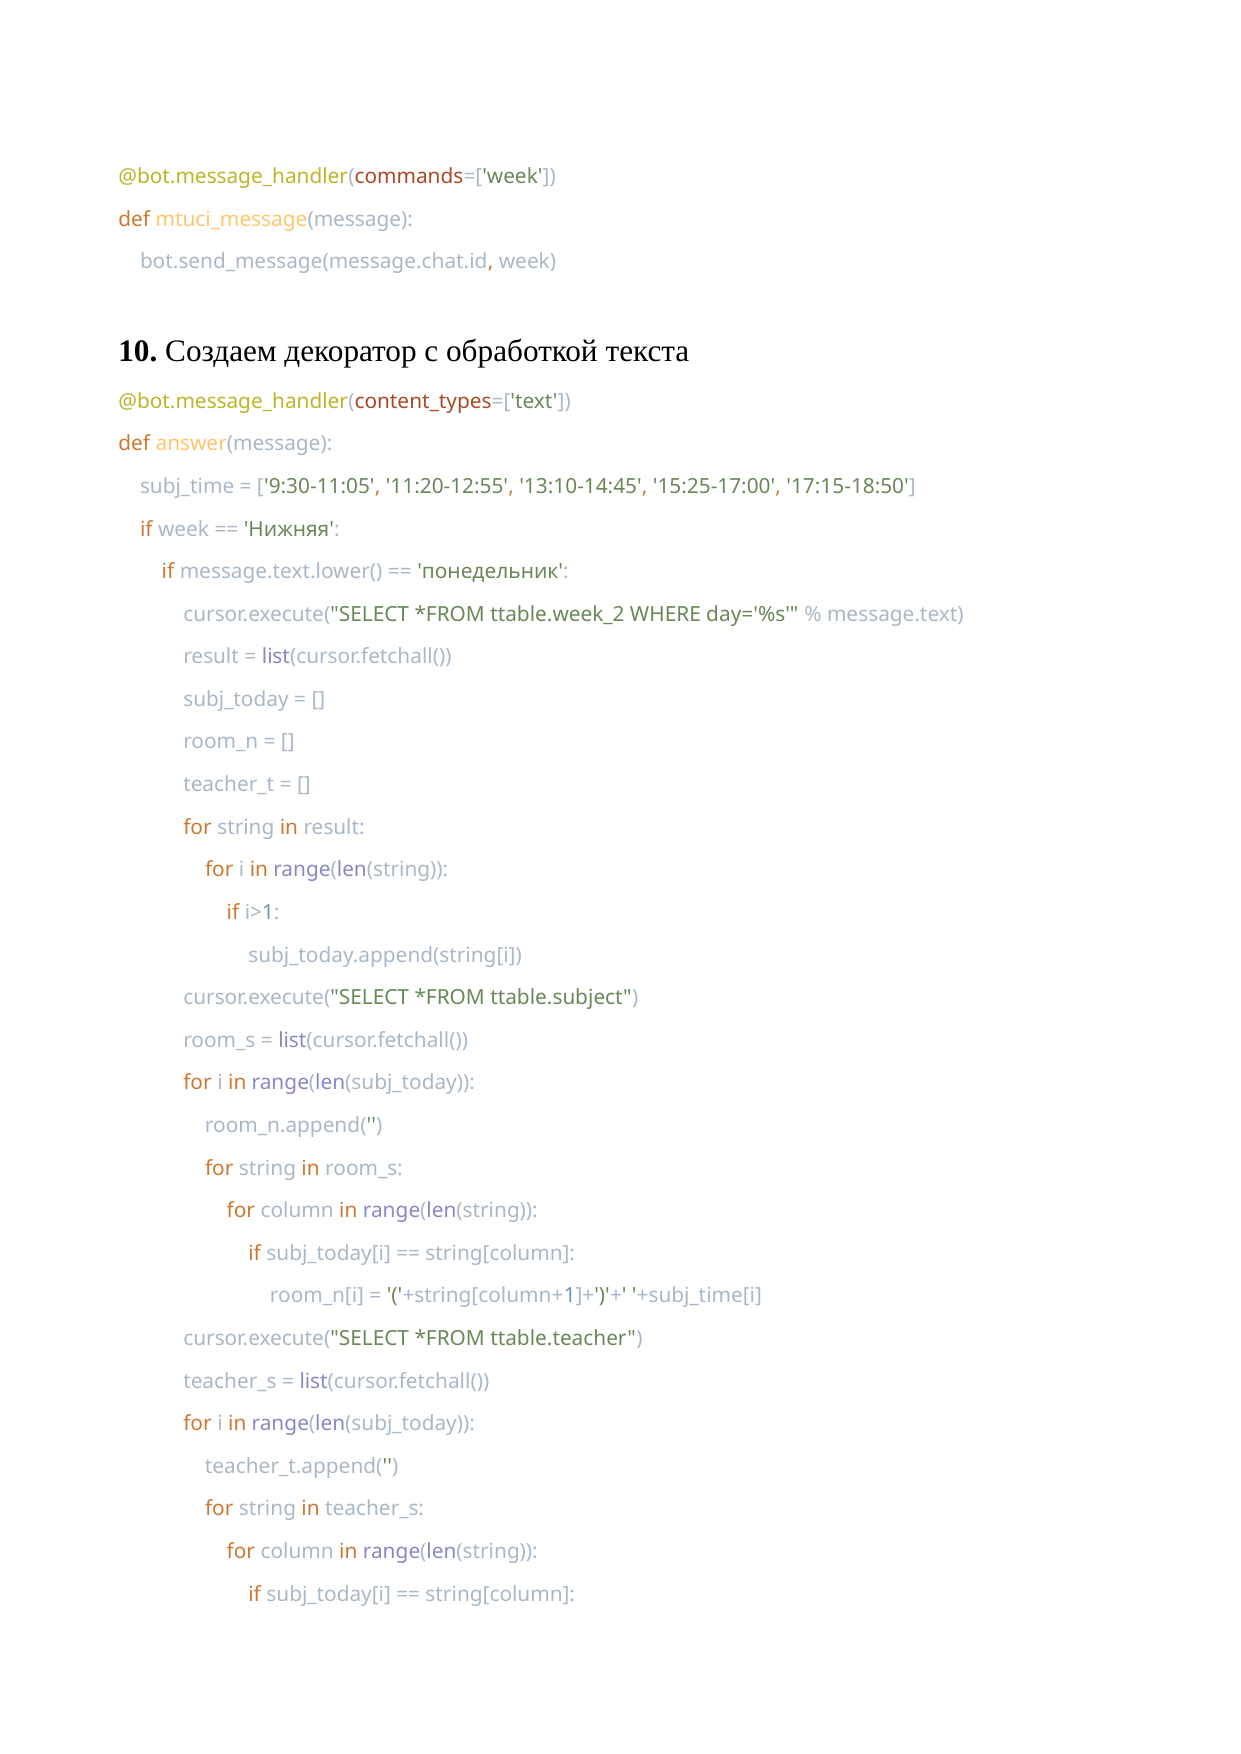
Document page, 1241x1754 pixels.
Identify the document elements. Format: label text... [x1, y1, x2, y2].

text 10. Создаем декоратор с обработкой текста [118, 332, 1122, 368]
text @bot.message_handler(content_types=['text']) def answer(message): subj_time = ['9:30-11:05', '11:20-12:55', '13:10-14:45', '15:25-17:00', '17:15-18:50'] if week == 'Нижняя': if message.text.lower() == 'понедельник': cursor.execute("SELECT *FROM ttable.week_2 WHERE day='%s'" % message.text) result = list(cursor.fetchall()) subj_today = [] room_n = [] teacher_t = [] for string in result: for i in range(len(string)): if i>1: subj_today.append(string[i]) cursor.execute("SELECT *FROM ttable.subject") room_s = list(cursor.fetchall()) for i in range(len(subj_today)): room_n.append('') for string in room_s: for column in range(len(string)): if subj_today[i] == string[column]: room_n[i] = '('+string[column+1]+')'+' '+subj_time[i] cursor.execute("SELECT *FROM ttable.teacher") teacher_s = list(cursor.fetchall()) for i in range(len(subj_today)): teacher_t.append('') for string in teacher_s: for column in range(len(string)): if subj_today[i] == string[column]: [118, 386, 1122, 1607]
text @bot.message_handler(commands=['week']) def mtuci_message(message): bot.send_message(message.chat.id, week) [118, 118, 1122, 275]
